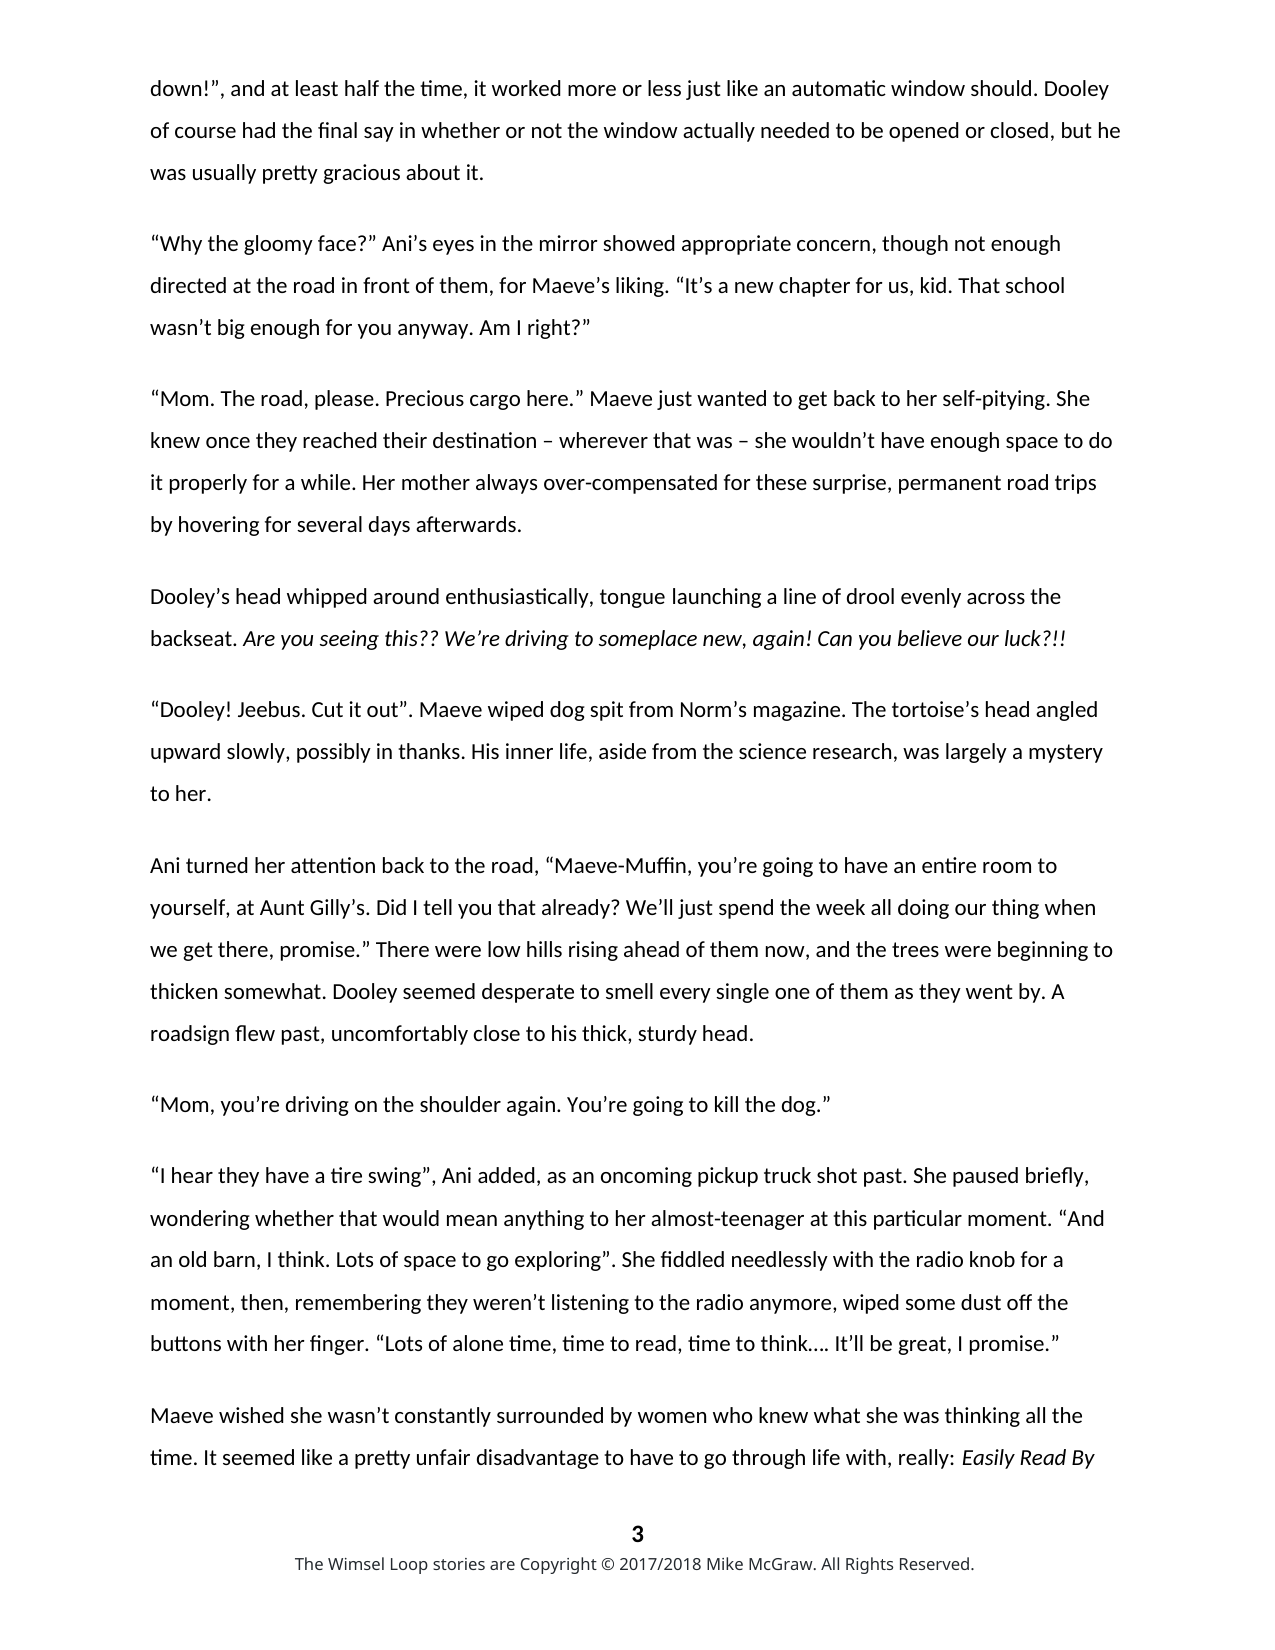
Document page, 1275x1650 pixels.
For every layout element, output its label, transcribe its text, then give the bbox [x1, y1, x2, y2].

text down!”, and at least half the time, it worked more or less just like an automatic window should. Dooley of course had the final say in whether or not the window actually needed to be opened or closed, but he was usually pretty gracious about it. [150, 74, 1125, 186]
text “Mom, you’re driving on the shoulder again. You’re going to kill the dog.” [150, 1090, 1125, 1118]
text Maeve wished she wasn’t constantly surrounded by women who knew what she was thinking all the time. It seemed like a pretty unfair disadvantage to have to go through life with, really: Easily Read By [150, 1401, 1125, 1471]
text “Mom. The road, please. Precious cargo here.” Maeve just wanted to get back to her self-pitying. She knew once they reached their destination – wherever that was – she wouldn’t have enough space to do it properly for a while. Her mother always over-compensated for these surprise, permanent road trips by hovering for several days afterwards. [150, 384, 1125, 538]
text “Dooley! Jeebus. Cut it out”. Maeve wiped dog spit from Norm’s magazine. The tortoise’s head angled upward slowly, possibly in thanks. His inner life, aside from the science research, was largely a mystery to her. [150, 695, 1125, 807]
text Ani turned her attention back to the road, “Maeve-Muffin, you’re going to have an entire room to yourself, at Aunt Gilly’s. Did I tell you that already? We’ll just spend the week all doing our thing when we get there, promise.” There were low hills rising ahead of them now, and the trees were beginning to thicken somewhat. Dooley seemed desperate to smell every single one of them as they went by. A roadsign flew past, uncomfortably close to his thick, sturdy head. [150, 851, 1125, 1047]
text “I hear they have a tire swing”, Ani added, as an oncoming pickup truck shot past. She paused briefly, wondering whether that would mean anything to her almost-teenager at this particular moment. “And an old barn, I think. Lots of space to go exploring”. She fiddled needlessly with the radio knob for a moment, then, remembering they weren’t listening to the radio anymore, wiped some dust off the buttons with her finger. “Lots of alone time, time to read, time to think…. It’ll be great, I promise.” [150, 1162, 1125, 1358]
text Dooley’s head whipped around enthusiastically, tongue launching a line of drool evenly across the backseat. Are you seeing this?? We’re driving to someplace new, again! Can you believe our luck?!! [150, 582, 1125, 652]
text “Why the gloomy face?” Ani’s eyes in the mirror showed appropriate concern, though not enough directed at the road in front of them, for Maeve’s liking. “It’s a new chapter for us, kid. That school wasn’t big enough for you anyway. Am I right?” [150, 229, 1125, 341]
